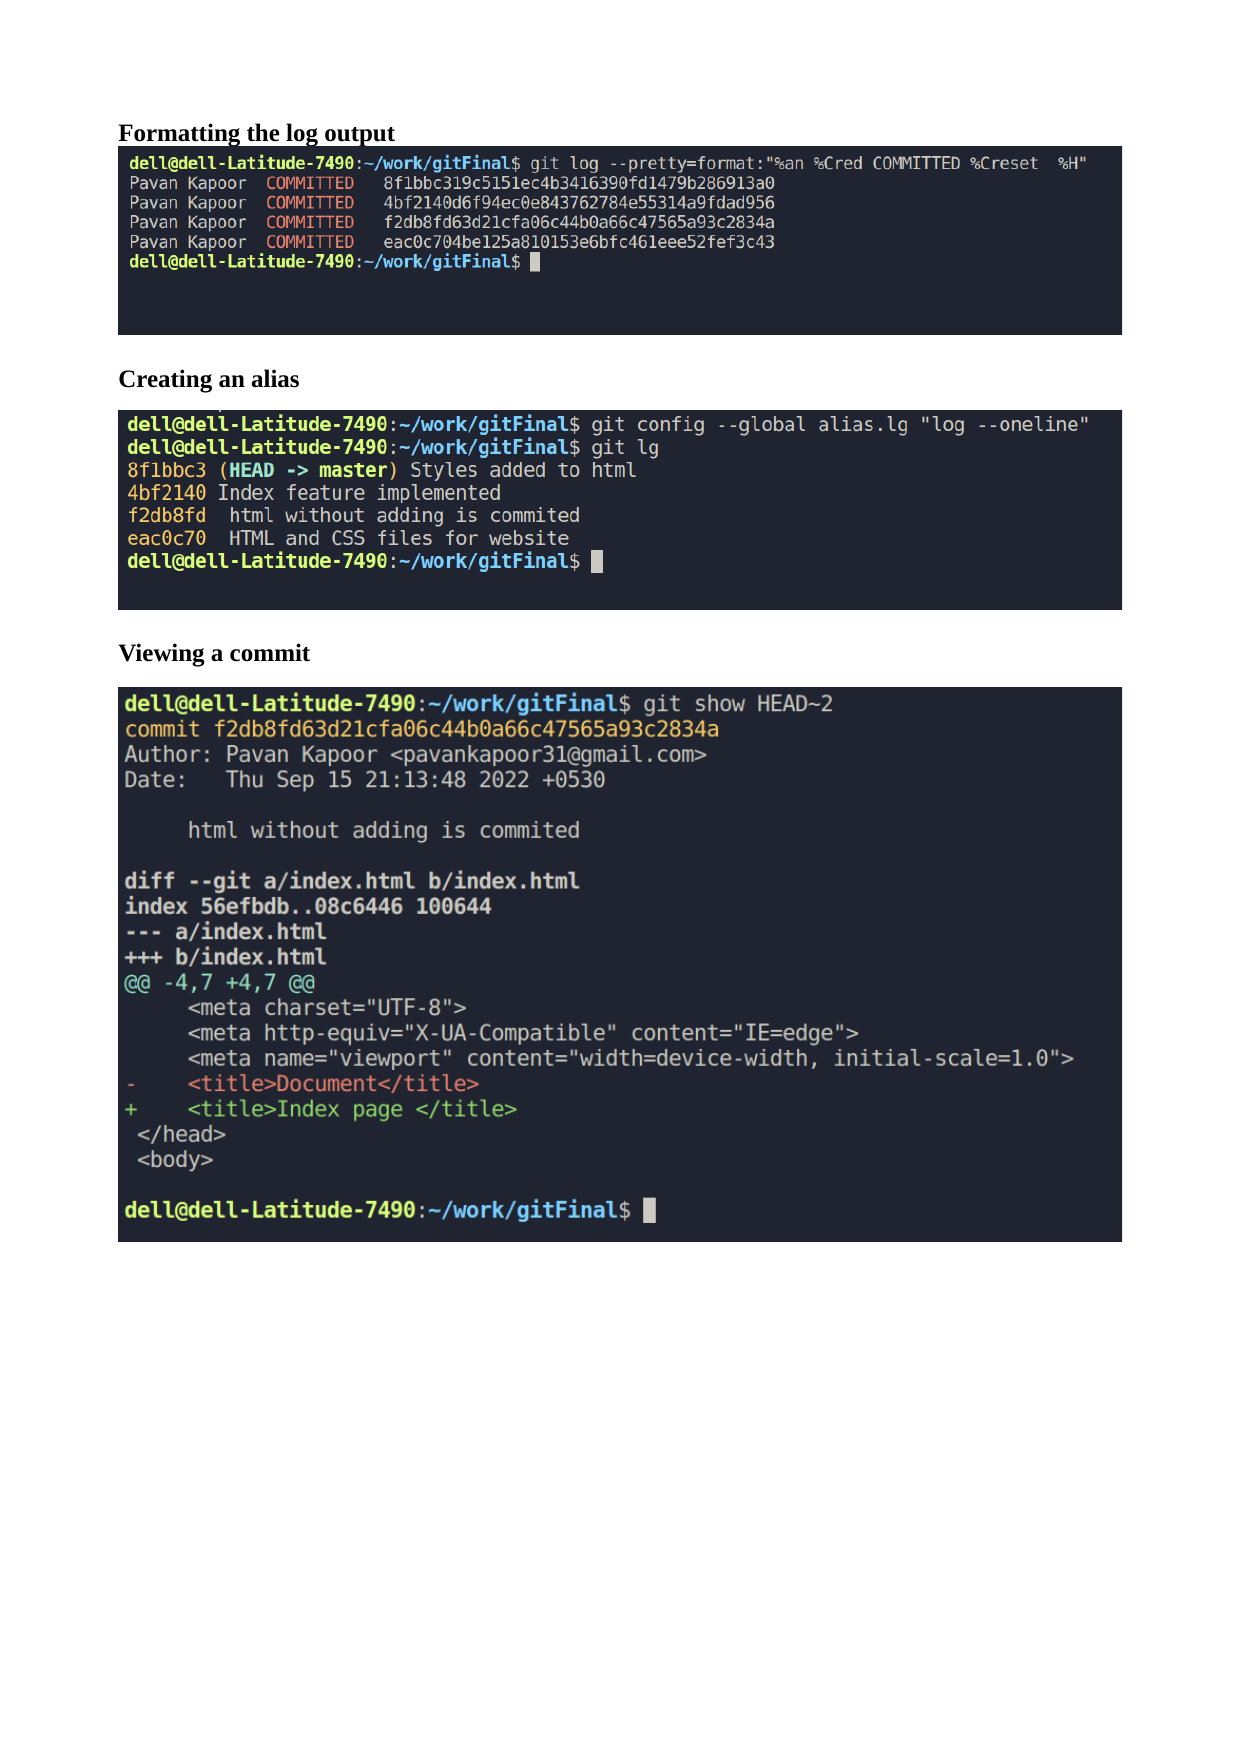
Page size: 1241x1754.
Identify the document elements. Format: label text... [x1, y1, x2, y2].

picture [118, 146, 1123, 335]
text Formatting the log output [118, 118, 1122, 146]
text Viewing a commit [118, 638, 1122, 667]
picture [118, 410, 1123, 610]
picture [118, 687, 1123, 1242]
text Creating an alias [118, 364, 1122, 392]
